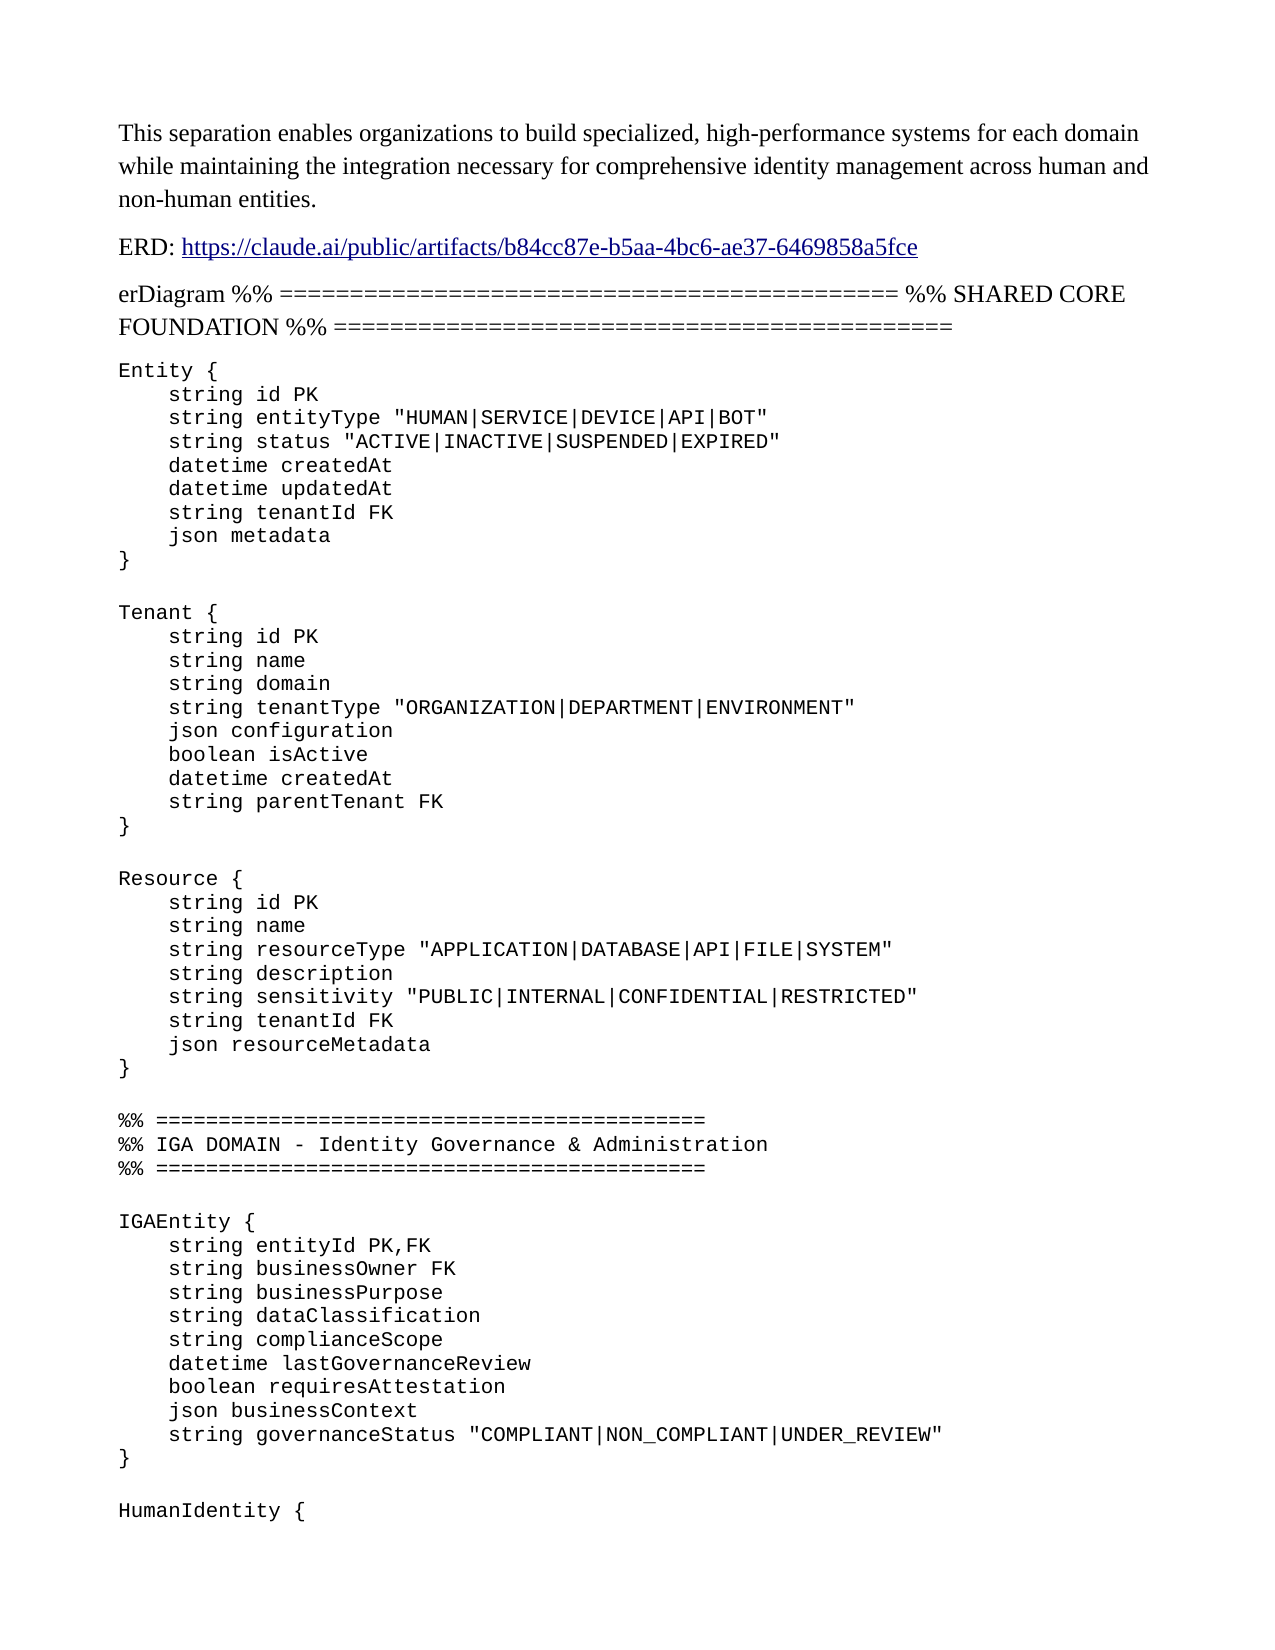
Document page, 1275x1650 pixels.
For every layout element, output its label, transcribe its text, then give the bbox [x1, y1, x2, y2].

text string tenantId FK [118, 502, 1157, 526]
text string businessOwner FK [118, 1258, 1157, 1282]
text } [118, 815, 1157, 839]
text string name [118, 649, 1157, 673]
text datetime createdAt [118, 454, 1157, 478]
text string complianceScope [118, 1329, 1157, 1353]
text %% ============================================ [118, 1111, 1157, 1134]
text string businessPurpose [118, 1282, 1157, 1306]
text string status "ACTIVE|INACTIVE|SUSPENDED|EXPIRED" [118, 431, 1157, 454]
text boolean requiresAttestation [118, 1376, 1157, 1400]
text string id PK [118, 892, 1157, 916]
text string domain [118, 673, 1157, 697]
text datetime lastGovernanceReview [118, 1353, 1157, 1376]
text json configuration [118, 721, 1157, 744]
text string name [118, 916, 1157, 939]
text string tenantType "ORGANIZATION|DEPARTMENT|ENVIRONMENT" [118, 697, 1157, 721]
text Tenant { [118, 602, 1157, 626]
text string description [118, 963, 1157, 986]
text string tenantId FK [118, 1010, 1157, 1034]
text json resourceMetadata [118, 1034, 1157, 1057]
text string resourceType "APPLICATION|DATABASE|API|FILE|SYSTEM" [118, 939, 1157, 963]
text } [118, 1057, 1157, 1081]
text } [118, 549, 1157, 573]
text string entityType "HUMAN|SERVICE|DEVICE|API|BOT" [118, 407, 1157, 431]
text datetime createdAt [118, 768, 1157, 791]
text datetime updatedAt [118, 478, 1157, 502]
text %% ============================================ [118, 1158, 1157, 1181]
text This separation enables organizations to build specialized, high-performance systems for each domain while maintaining the integration necessary for comprehensive identity management across human and non-human entities. [118, 118, 1157, 213]
text string id PK [118, 626, 1157, 649]
text boolean isActive [118, 744, 1157, 768]
text Entity { [118, 360, 1157, 384]
text string parentTenant FK [118, 791, 1157, 815]
text json businessContext [118, 1400, 1157, 1424]
text IGAEntity { [118, 1211, 1157, 1234]
text string dataClassification [118, 1306, 1157, 1329]
text ERD: https://claude.ai/public/artifacts/b84cc87e-b5aa-4bc6-ae37-6469858a5fce [118, 232, 1157, 261]
text } [118, 1447, 1157, 1471]
text string governanceStatus "COMPLIANT|NON_COMPLIANT|UNDER_REVIEW" [118, 1424, 1157, 1447]
text string entityId PK,FK [118, 1234, 1157, 1258]
text %% IGA DOMAIN - Identity Governance & Administration [118, 1134, 1157, 1158]
text erDiagram %% ============================================ %% SHARED CORE FOUNDATION %% ============================================ [118, 279, 1157, 341]
text json metadata [118, 526, 1157, 549]
text Resource { [118, 868, 1157, 892]
text string sensitivity "PUBLIC|INTERNAL|CONFIDENTIAL|RESTRICTED" [118, 986, 1157, 1010]
text string id PK [118, 384, 1157, 407]
text HumanIdentity { [118, 1501, 1157, 1524]
